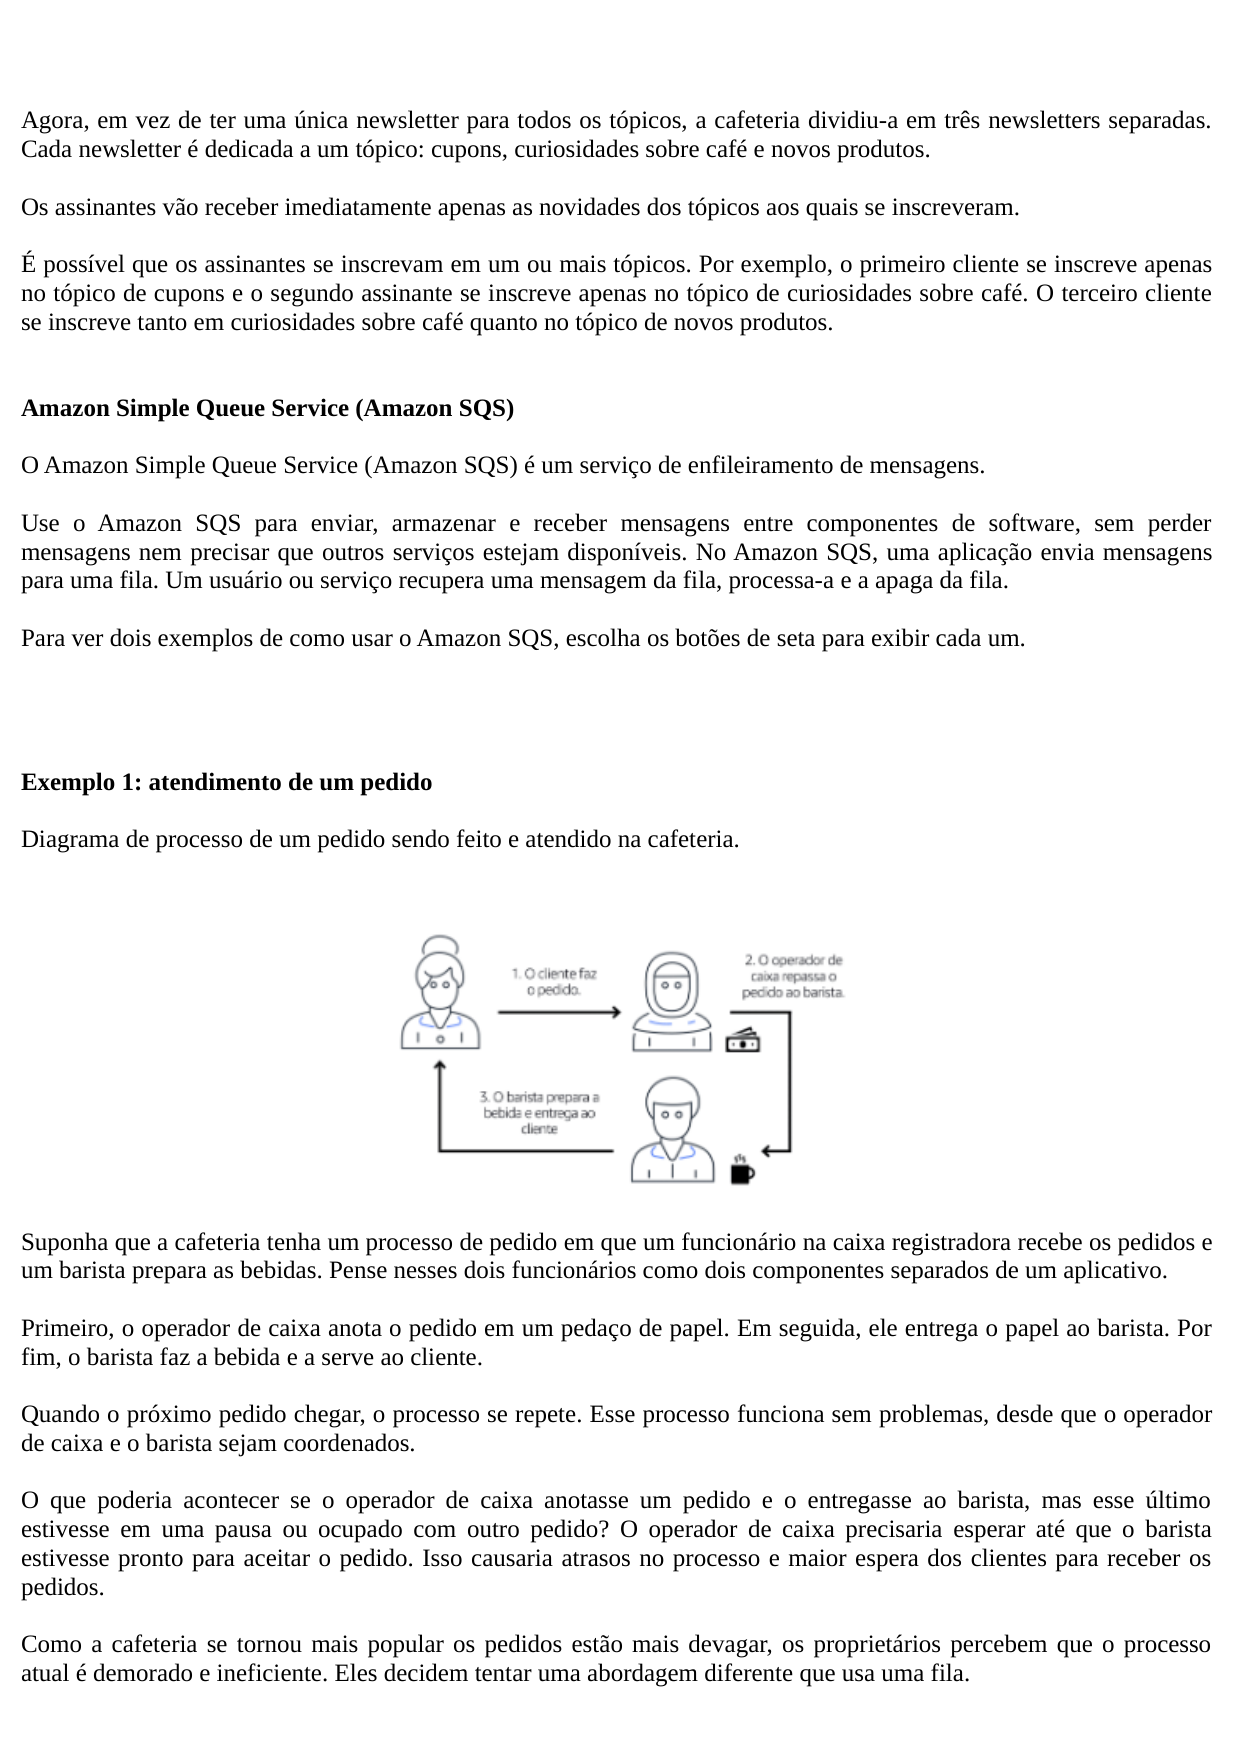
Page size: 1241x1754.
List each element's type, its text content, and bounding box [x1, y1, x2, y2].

text Quando o próximo pedido chegar, o processo se repete. Esse processo funciona sem problemas, desde que o operador de caixa e o barista sejam coordenados. [21, 1399, 1213, 1457]
text É possível que os assinantes se inscrevam em um ou mais tópicos. Por exemplo, o primeiro cliente se inscreve apenas no tópico de cupons e o segundo assinante se inscreve apenas no tópico de curiosidades sobre café. O terceiro cliente se inscreve tanto em curiosidades sobre café quanto no tópico de novos produtos. [21, 249, 1213, 335]
text Use o Amazon SQS para enviar, armazenar e receber mensagens entre componentes de software, sem perder mensagens nem precisar que outros serviços estejam disponíveis. No Amazon SQS, uma aplicação envia mensagens para uma fila. Um usuário ou serviço recupera uma mensagem da fila, processa-a e a apaga da fila. [21, 508, 1213, 594]
text Suponha que a cafeteria tenha um processo de pedido em que um funcionário na caixa registradora recebe os pedidos e um barista prepara as bebidas. Pense nesses dois funcionários como dois componentes separados de um aplicativo. [21, 1227, 1213, 1284]
text Exemplo 1: atendimento de um pedido [21, 767, 1213, 795]
text Amazon Simple Queue Service (Amazon SQS) [21, 393, 1213, 422]
text O que poderia acontecer se o operador de caixa anotasse um pedido e o entregasse ao barista, mas esse último estivesse em uma pausa ou ocupado com outro pedido? O operador de caixa precisaria esperar até que o barista estivesse pronto para aceitar o pedido. Isso causaria atrasos no processo e maior espera dos clientes para receber os pedidos. [21, 1485, 1213, 1600]
text Agora, em vez de ter uma única newsletter para todos os tópicos, a cafeteria dividiu-a em três newsletters separadas. Cada newsletter é dedicada a um tópico: cupons, curiosidades sobre café e novos produtos. [21, 105, 1213, 163]
text Para ver dois exemplos de como usar o Amazon SQS, escolha os botões de seta para exibir cada um. [21, 623, 1213, 652]
text Como a cafeteria se tornou mais popular os pedidos estão mais devagar, os proprietários percebem que o processo atual é demorado e ineficiente. Eles decidem tentar uma abordagem diferente que usa uma fila. [21, 1629, 1213, 1687]
text Os assinantes vão receber imediatamente apenas as novidades dos tópicos aos quais se inscreveram. [21, 192, 1213, 220]
picture [364, 910, 871, 1198]
text Primeiro, o operador de caixa anota o pedido em um pedaço de papel. Em seguida, ele entrega o papel ao barista. Por fim, o barista faz a bebida e a serve ao cliente. [21, 1313, 1213, 1370]
text O Amazon Simple Queue Service (Amazon SQS) é um serviço de enfileiramento de mensagens. [21, 450, 1213, 479]
text Diagrama de processo de um pedido sendo feito e atendido na cafeteria. [21, 824, 1213, 853]
